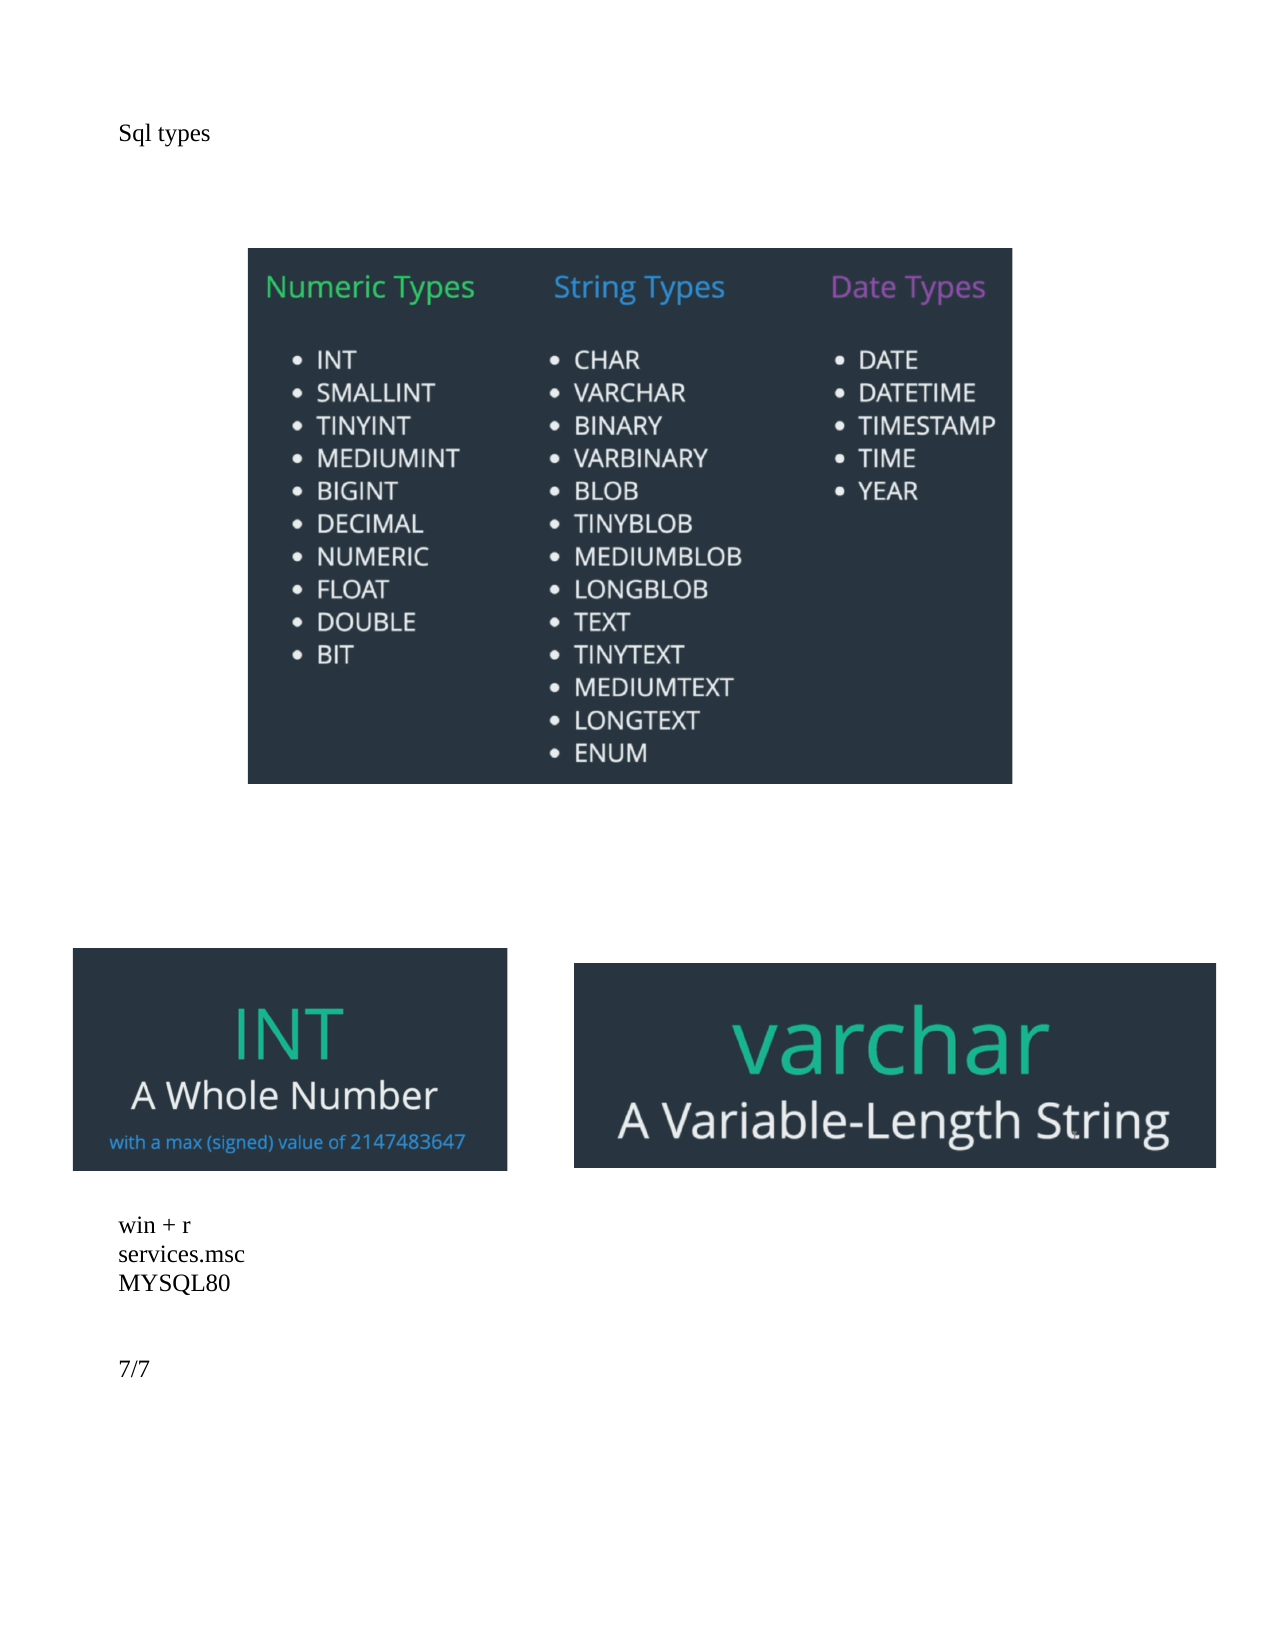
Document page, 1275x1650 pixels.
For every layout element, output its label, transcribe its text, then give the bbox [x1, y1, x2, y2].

text services.msc [118, 1239, 1157, 1268]
picture [247, 248, 1013, 784]
picture [574, 963, 1217, 1168]
text 7/7 [118, 1354, 1157, 1383]
picture [72, 948, 508, 1171]
text Sql types [118, 118, 1157, 147]
text MYSQL80 [118, 1268, 1157, 1297]
text win + r [118, 1211, 1157, 1239]
